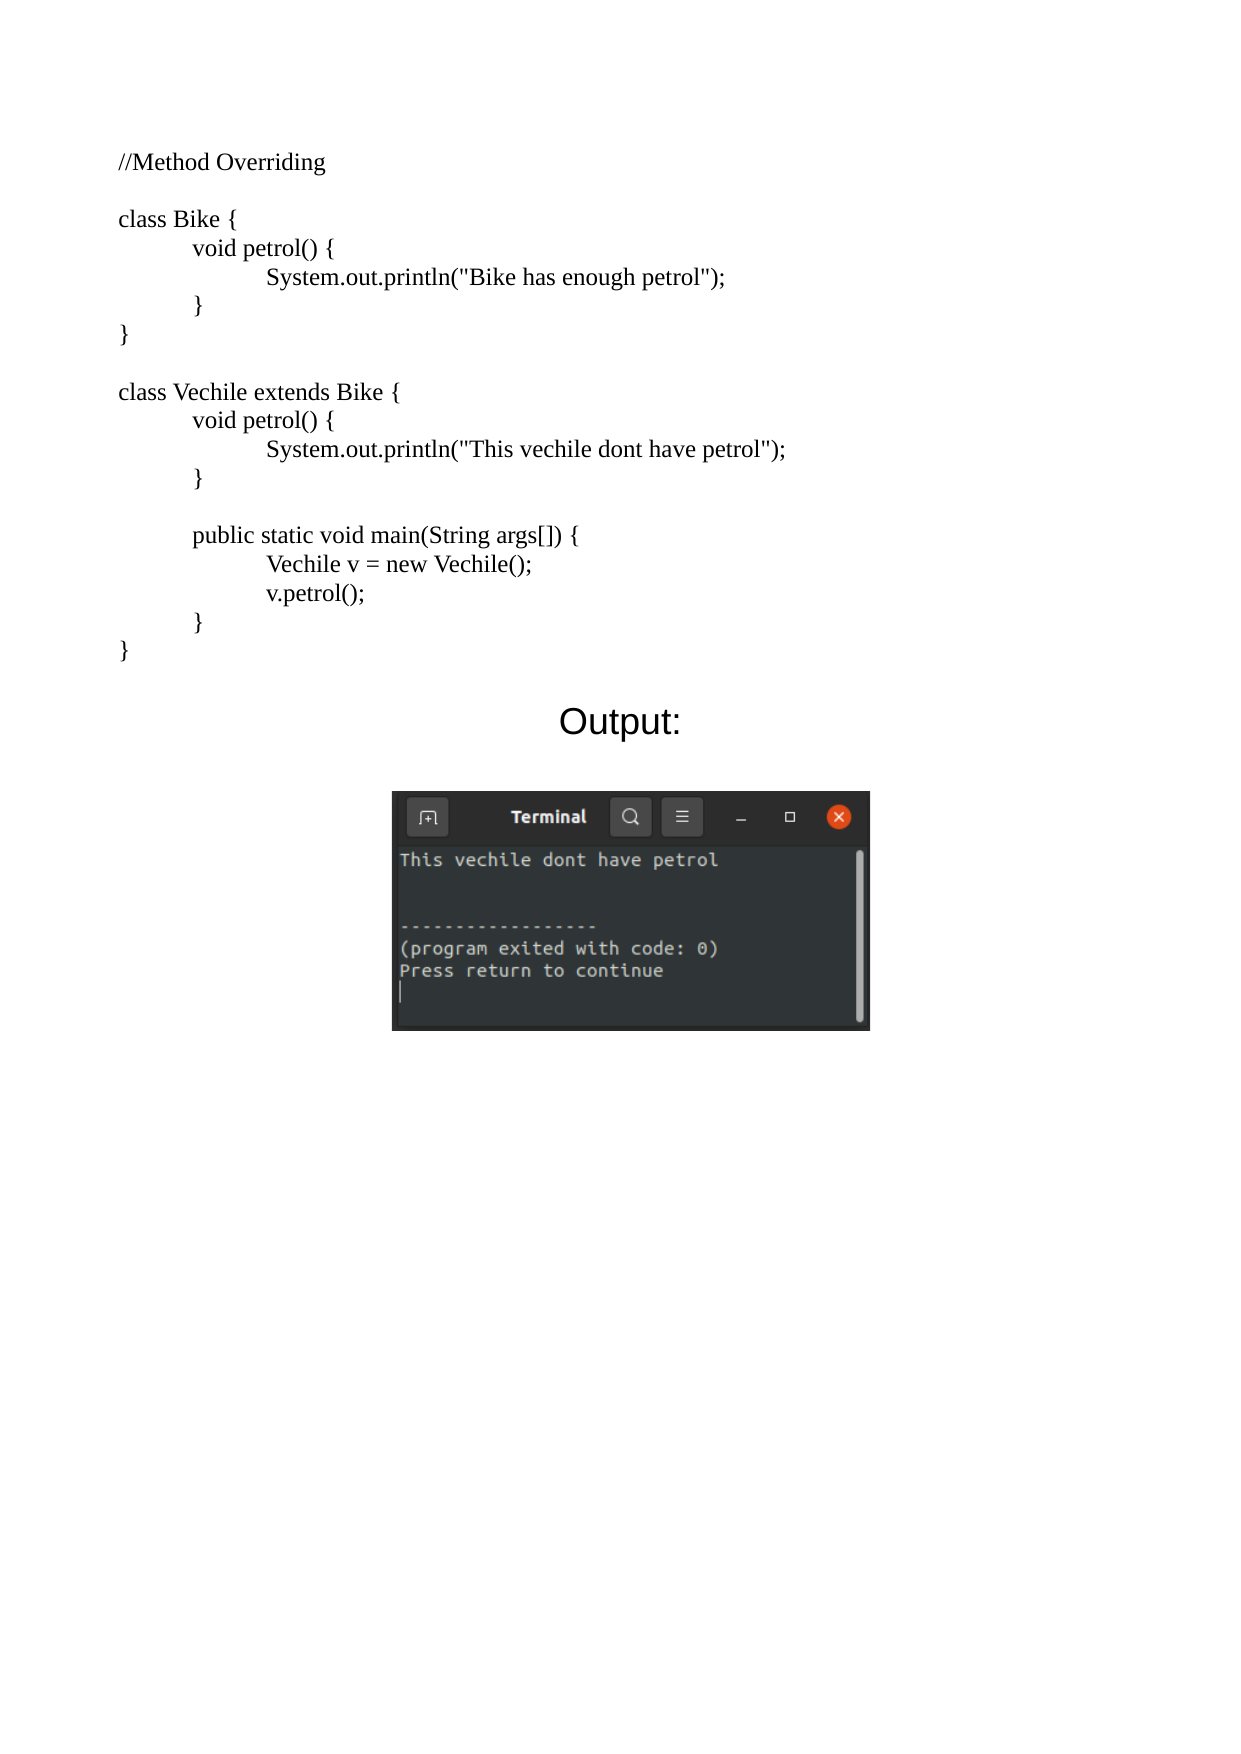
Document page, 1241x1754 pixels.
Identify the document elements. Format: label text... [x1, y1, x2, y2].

text } [118, 319, 1122, 348]
text } [118, 291, 1122, 319]
text } [118, 636, 1122, 664]
text } [118, 607, 1122, 636]
text void petrol() { [118, 406, 1122, 434]
picture [391, 791, 871, 1031]
text v.petrol(); [118, 578, 1122, 607]
text class Vechile extends Bike { [118, 377, 1122, 406]
text void petrol() { [118, 233, 1122, 262]
text class Bike { [118, 204, 1122, 233]
text Vechile v = new Vechile(); [118, 549, 1122, 578]
text //Method Overriding [118, 147, 1122, 176]
text public static void main(String args[]) { [118, 521, 1122, 549]
subtitle Output: [118, 699, 1122, 742]
text System.out.println("Bike has enough petrol"); [118, 262, 1122, 291]
text } [118, 463, 1122, 492]
text System.out.println("This vechile dont have petrol"); [118, 434, 1122, 463]
